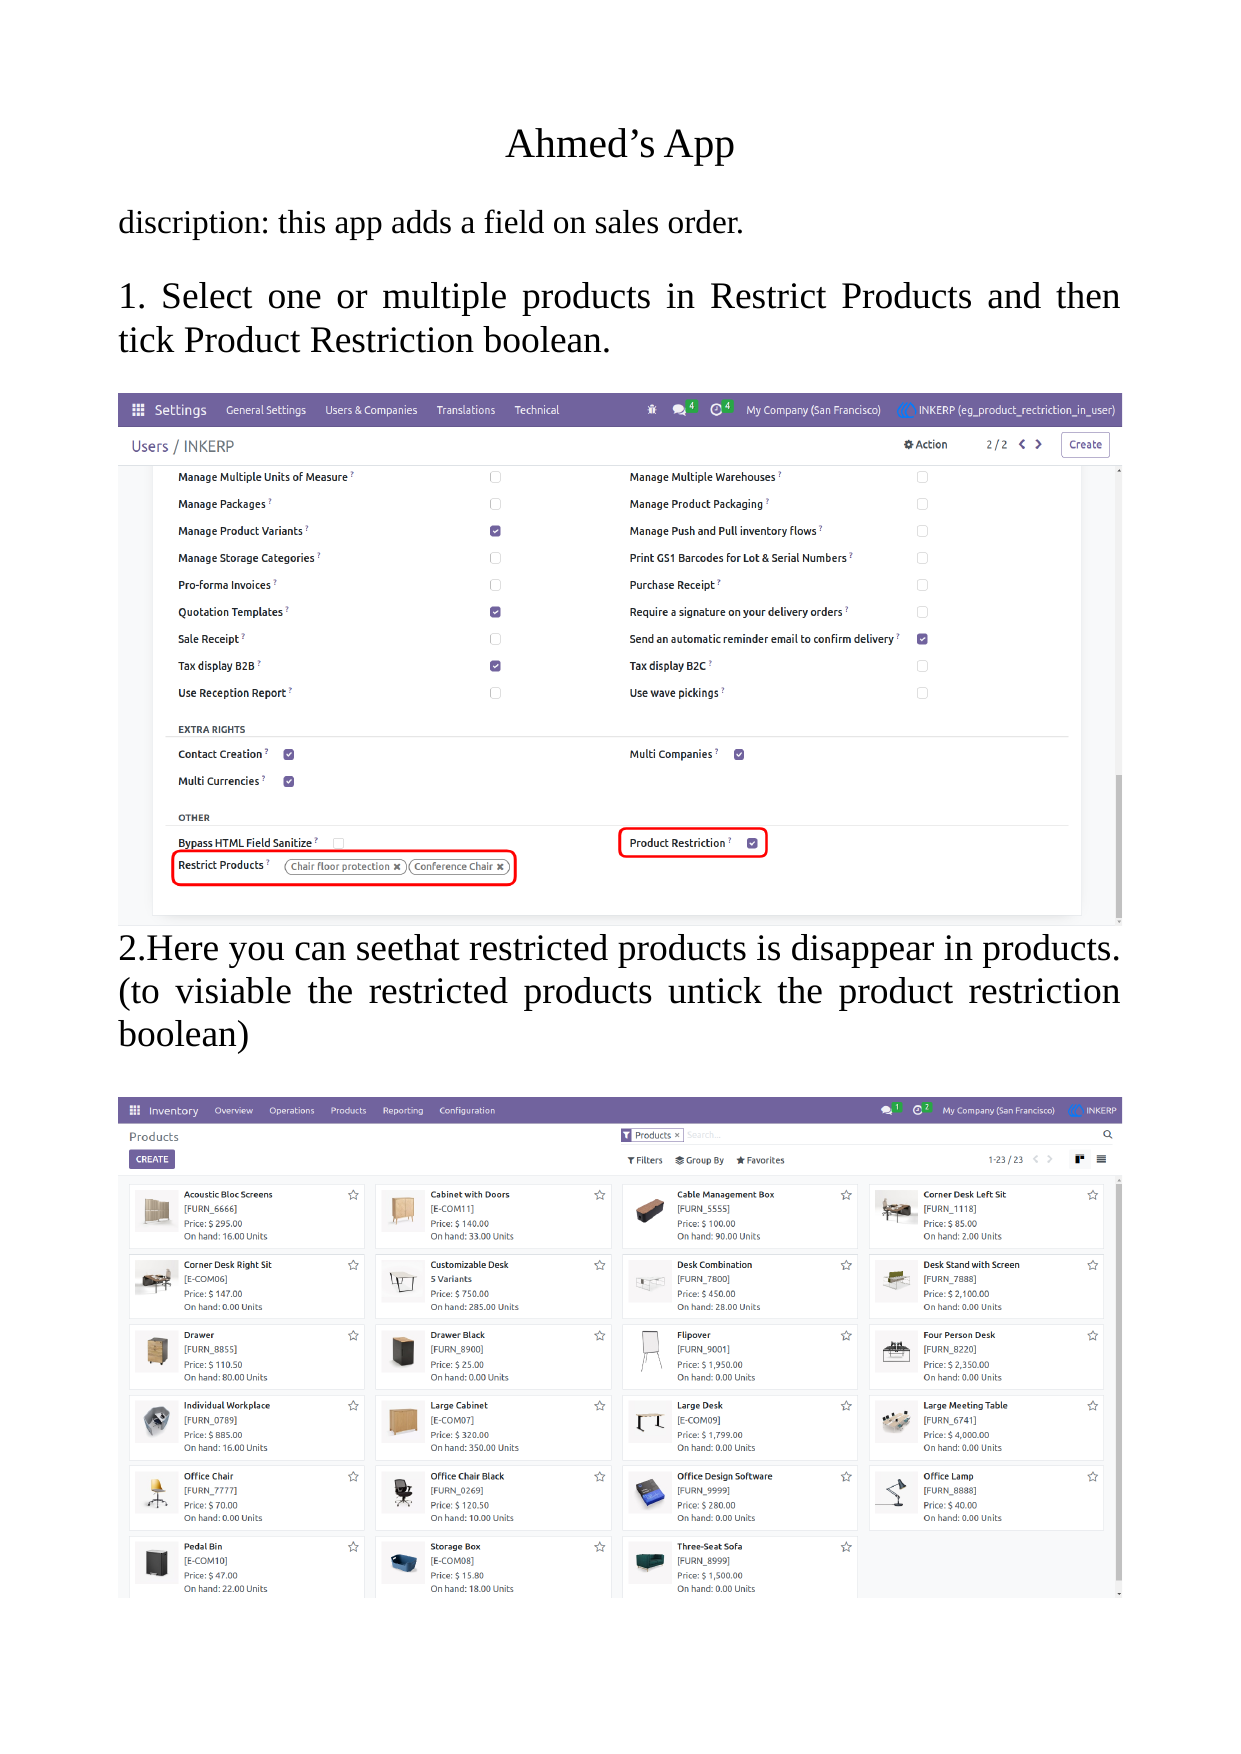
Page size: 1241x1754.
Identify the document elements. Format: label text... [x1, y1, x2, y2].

text discription: this app adds a field on sales order. [118, 202, 1122, 240]
text 1. Select one or multiple products in Restrict Products and then tick Product Restriction boolean. [118, 274, 1122, 360]
text Ahmed’s App [118, 118, 1122, 166]
text 2.Here you can seethat restricted products is disappear in products. (to visiable the restricted products untick the product restriction boolean) [118, 926, 1122, 1055]
